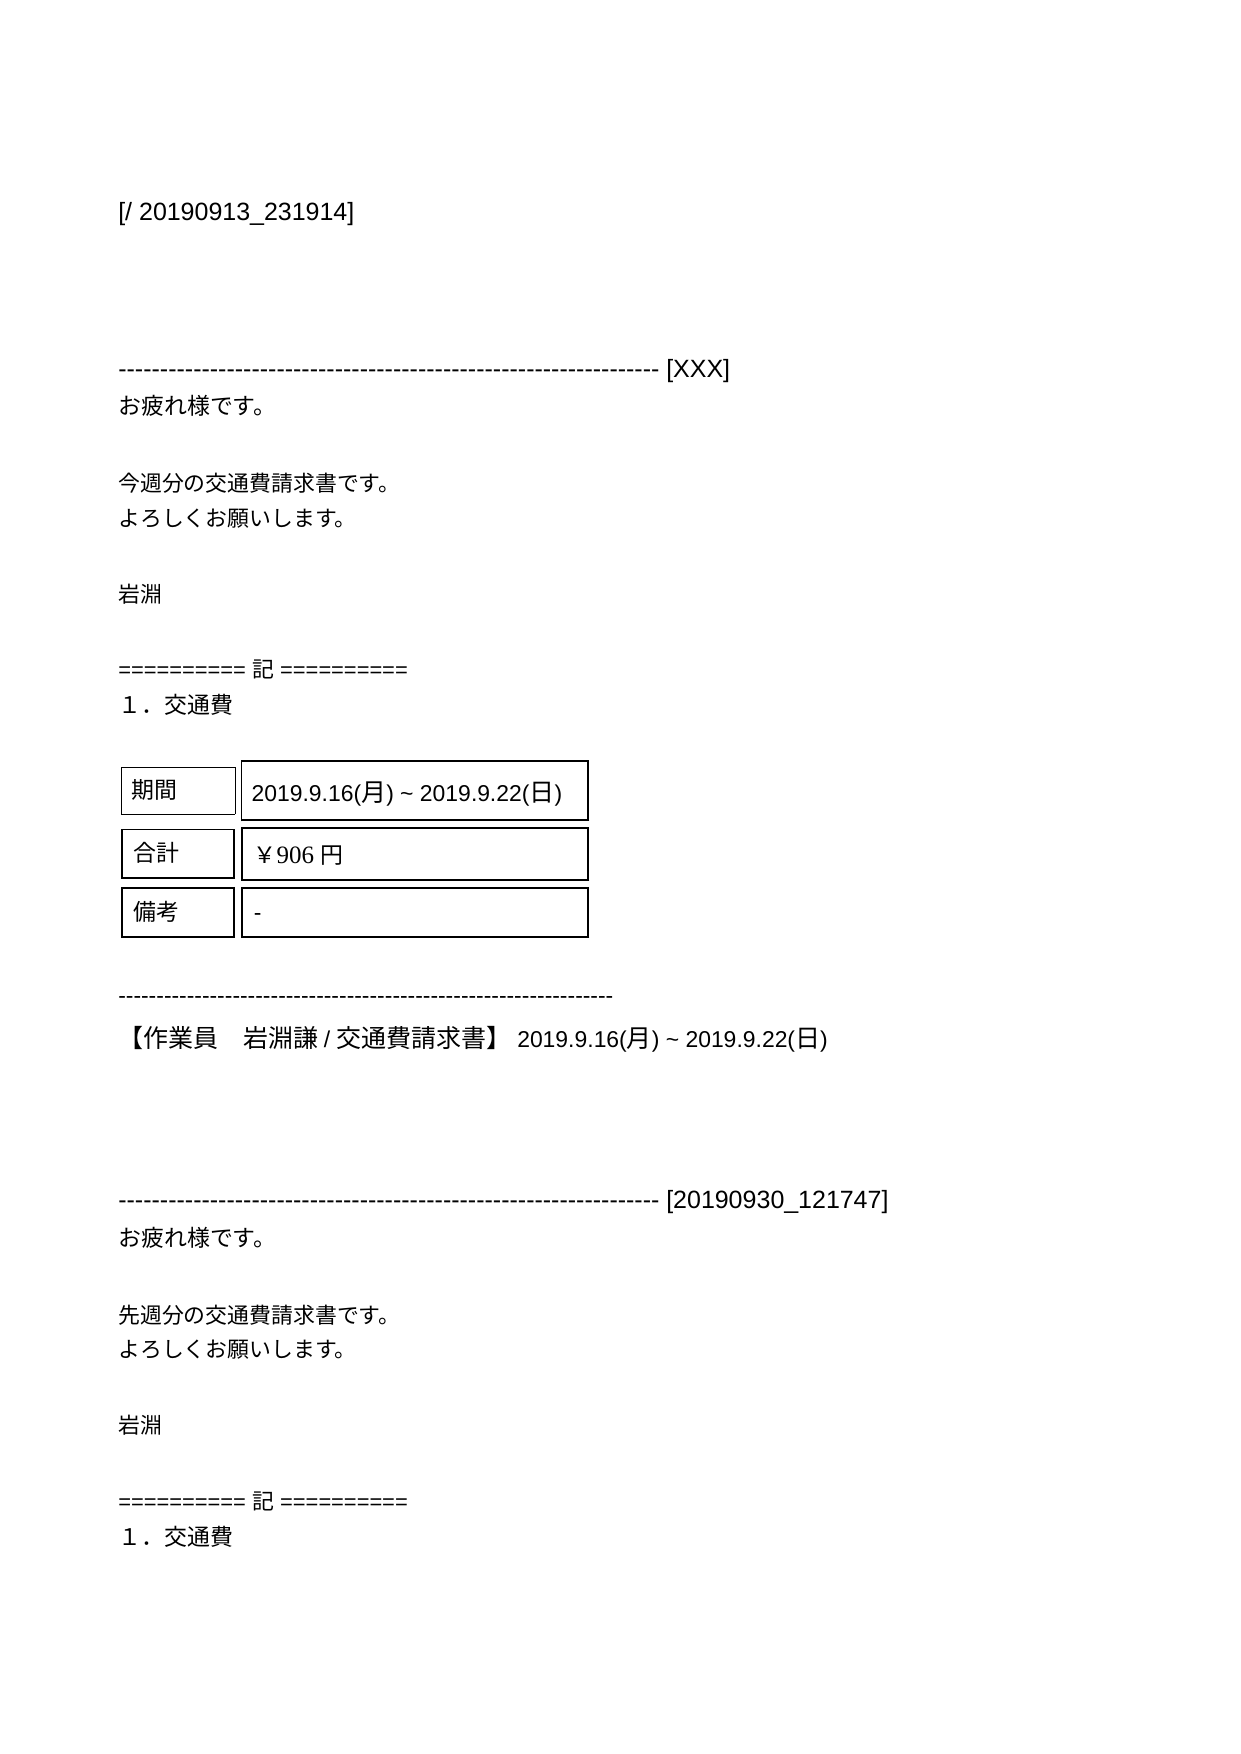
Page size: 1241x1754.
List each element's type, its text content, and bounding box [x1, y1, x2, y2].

table_cell ￥906 円 [238, 824, 592, 884]
text 【作業員 岩淵謙 / 交通費請求書】 2019.9.16(月) ~ 2019.9.22(日) [118, 1019, 1122, 1055]
text １．交通費 [118, 1524, 1122, 1550]
text １．交通費 [118, 692, 1122, 718]
text よろしくお願いします。 [118, 506, 1122, 531]
table_cell - [238, 884, 592, 941]
table_header 2019.9.16(月) ~ 2019.9.22(日) [238, 757, 592, 824]
text ========== 記 ========== [118, 1489, 1122, 1514]
text よろしくお願いします。 [118, 1337, 1122, 1362]
text ----------------------------------------------------------------- [XXX] [118, 354, 1122, 382]
text ========== 記 ========== [118, 657, 1122, 683]
text ----------------------------------------------------------------- [118, 982, 1122, 1009]
table_cell 合計 [118, 824, 238, 884]
table_cell 備考 [118, 884, 238, 941]
text お疲れ様です。 [118, 393, 1122, 419]
text 今週分の交通費請求書です。 [118, 471, 1122, 496]
text [/ 20190913_231914] [118, 197, 1122, 226]
text 先週分の交通費請求書です。 [118, 1303, 1122, 1328]
table_header 期間 [118, 757, 238, 824]
text お疲れ様です。 [118, 1225, 1122, 1251]
text ----------------------------------------------------------------- [20190930_121747] [118, 1185, 1122, 1214]
text 岩淵 [118, 581, 1122, 607]
text 岩淵 [118, 1413, 1122, 1438]
